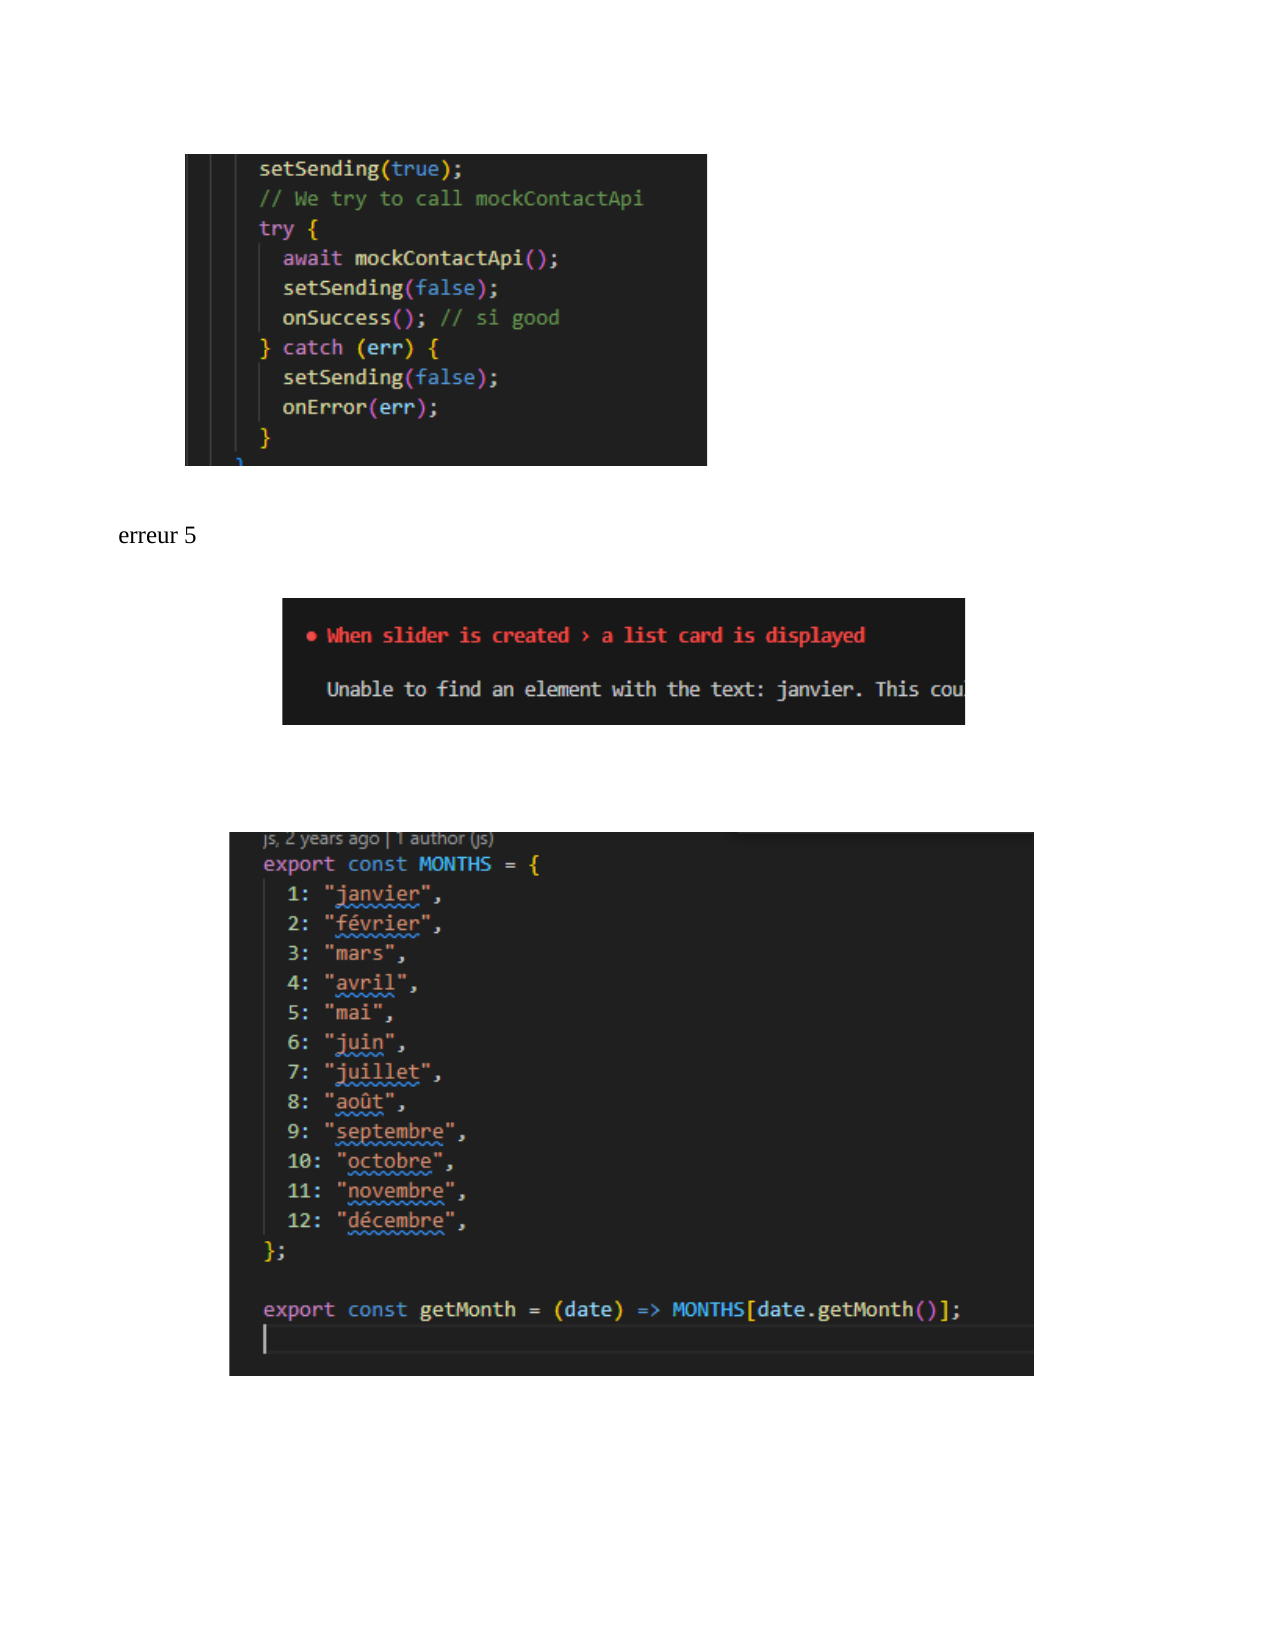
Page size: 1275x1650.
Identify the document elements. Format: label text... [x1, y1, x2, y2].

picture [229, 832, 1034, 1376]
picture [282, 598, 966, 725]
picture [185, 154, 708, 466]
text erreur 5 [118, 521, 1157, 549]
